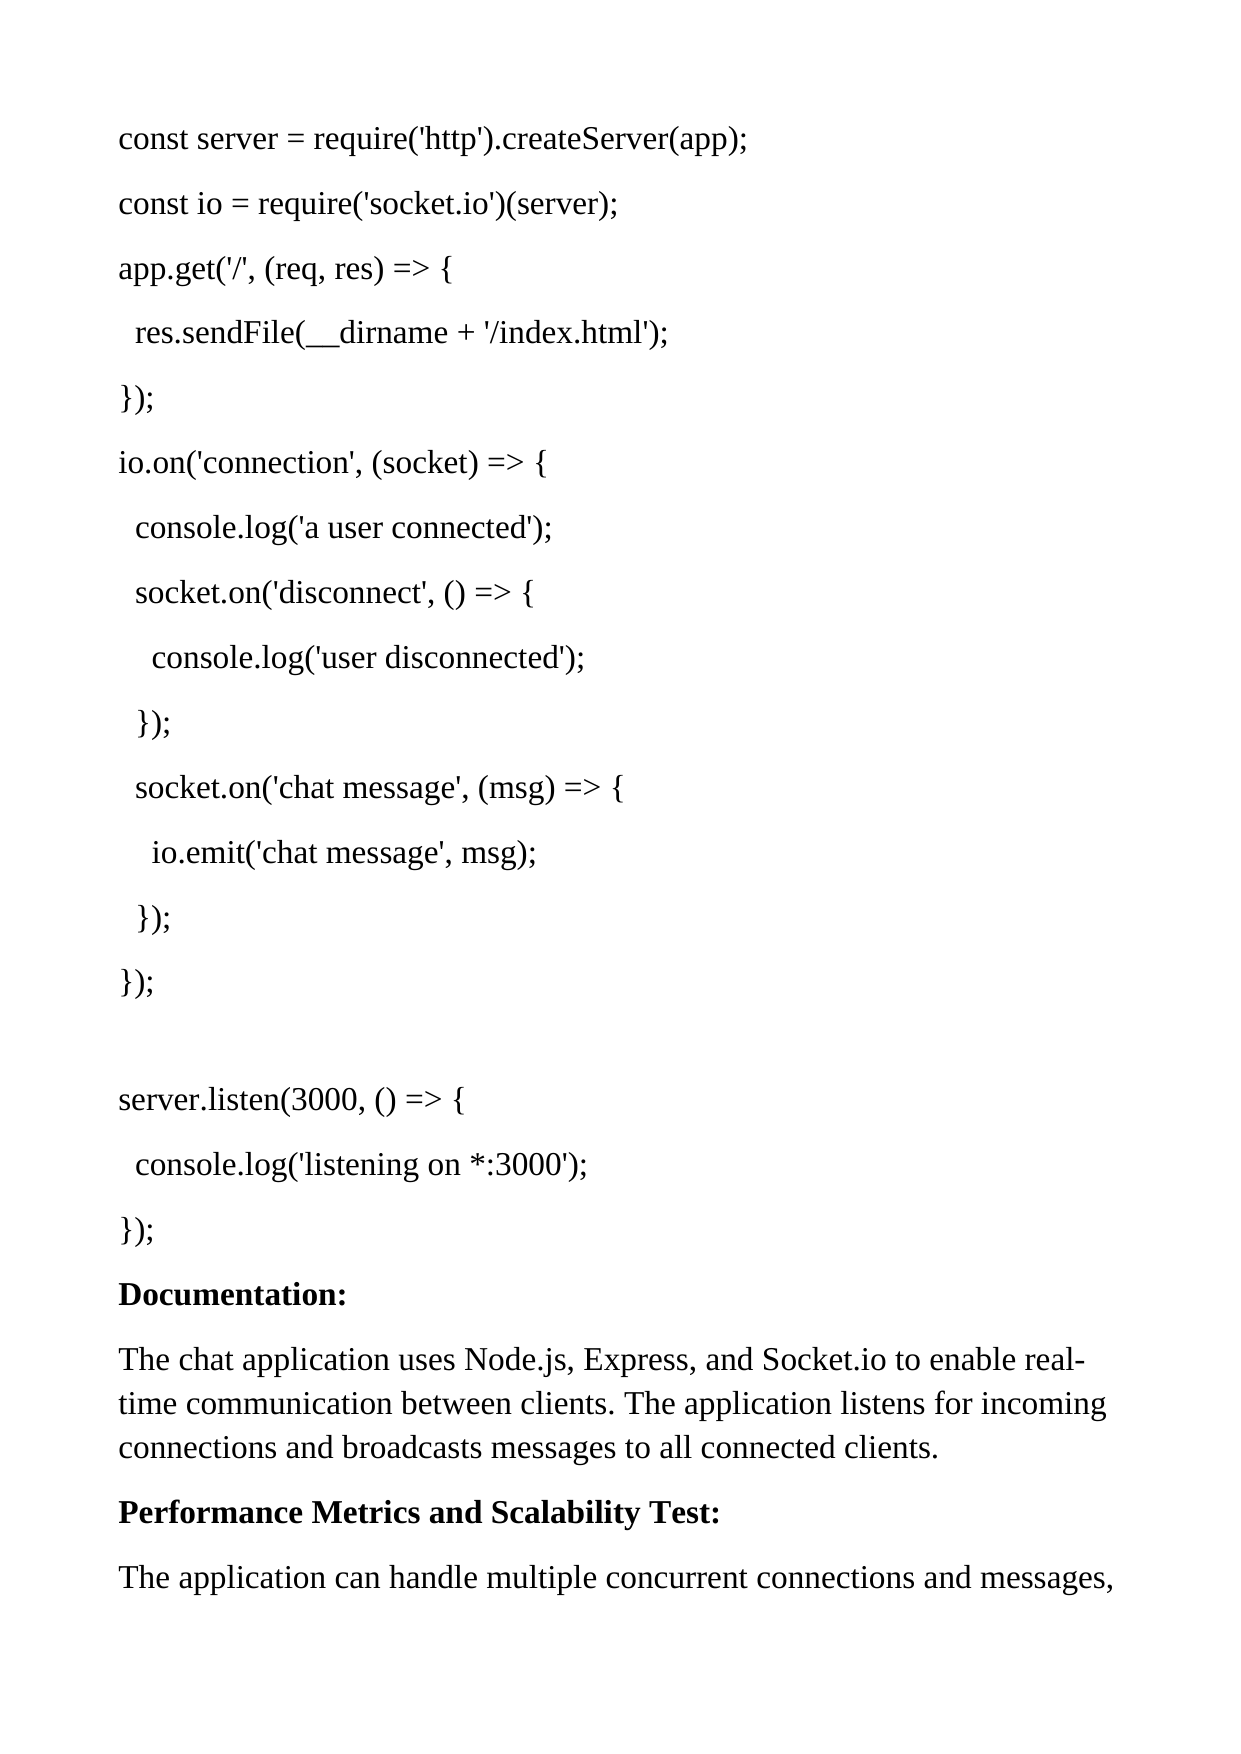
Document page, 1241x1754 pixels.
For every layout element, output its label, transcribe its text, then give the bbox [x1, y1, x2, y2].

text socket.on('disconnect', () => { [118, 572, 1122, 611]
text }); [118, 962, 1122, 1000]
text }); [118, 1209, 1122, 1248]
text const server = require('http').createServer(app); [118, 118, 1122, 156]
text Performance Metrics and Scalability Test: [118, 1492, 1122, 1531]
text Documentation: [118, 1274, 1122, 1313]
text socket.on('chat message', (msg) => { [118, 767, 1122, 805]
text }); [118, 378, 1122, 416]
text server.listen(3000, () => { [118, 1080, 1122, 1118]
text The application can handle multiple concurrent connections and messages, [118, 1557, 1122, 1596]
text app.get('/', (req, res) => { [118, 248, 1122, 286]
text const io = require('socket.io')(server); [118, 183, 1122, 221]
text The chat application uses Node.js, Express, and Socket.io to enable real-time communication between clients. The application listens for incoming connections and broadcasts messages to all connected clients. [118, 1339, 1122, 1466]
text console.log('user disconnected'); [118, 637, 1122, 676]
text res.sendFile(__dirname + '/index.html'); [118, 313, 1122, 351]
text io.on('connection', (socket) => { [118, 443, 1122, 481]
text console.log('listening on *:3000'); [118, 1144, 1122, 1183]
text }); [118, 897, 1122, 935]
text io.emit('chat message', msg); [118, 832, 1122, 870]
text }); [118, 702, 1122, 741]
text console.log('a user connected'); [118, 507, 1122, 546]
